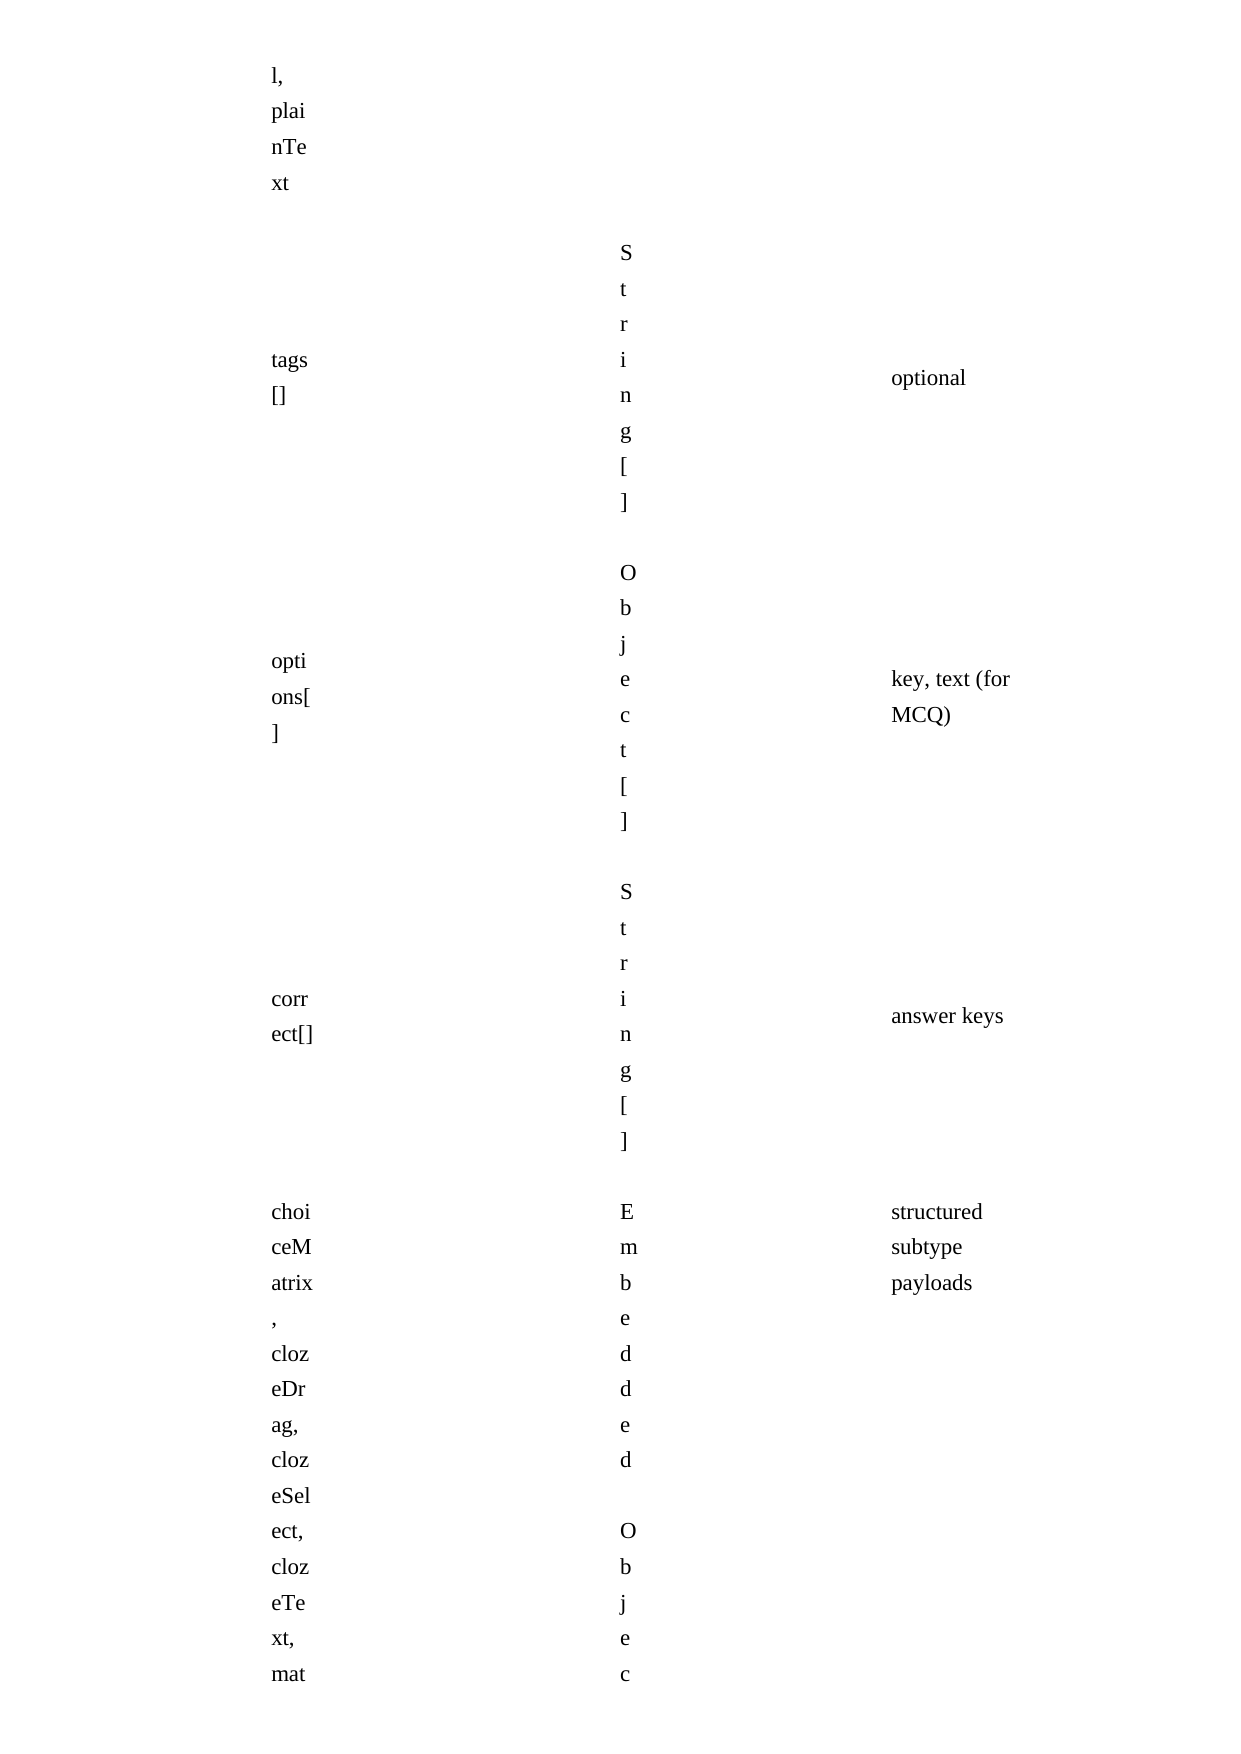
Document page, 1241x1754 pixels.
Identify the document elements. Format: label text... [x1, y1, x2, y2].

table_cell answer keys [738, 875, 1181, 1195]
table_cell options[] [118, 556, 467, 875]
table_cell [467, 59, 738, 236]
table_cell Embedded Objec [467, 1195, 738, 1689]
table_cell structured subtype payloads [738, 1195, 1181, 1689]
table_cell l, plainText [118, 59, 467, 236]
table_cell key, text (for MCQ) [738, 556, 1181, 875]
table_cell optional [738, 236, 1181, 556]
table_cell tags[] [118, 236, 467, 556]
table_cell String[] [467, 236, 738, 556]
table_cell Object[] [467, 556, 738, 875]
table_cell String[] [467, 875, 738, 1195]
table_cell [738, 59, 1181, 236]
table_cell choiceMatrix, clozeDrag, clozeSelect, clozeText, mat [118, 1195, 467, 1689]
table_cell correct[] [118, 875, 467, 1195]
